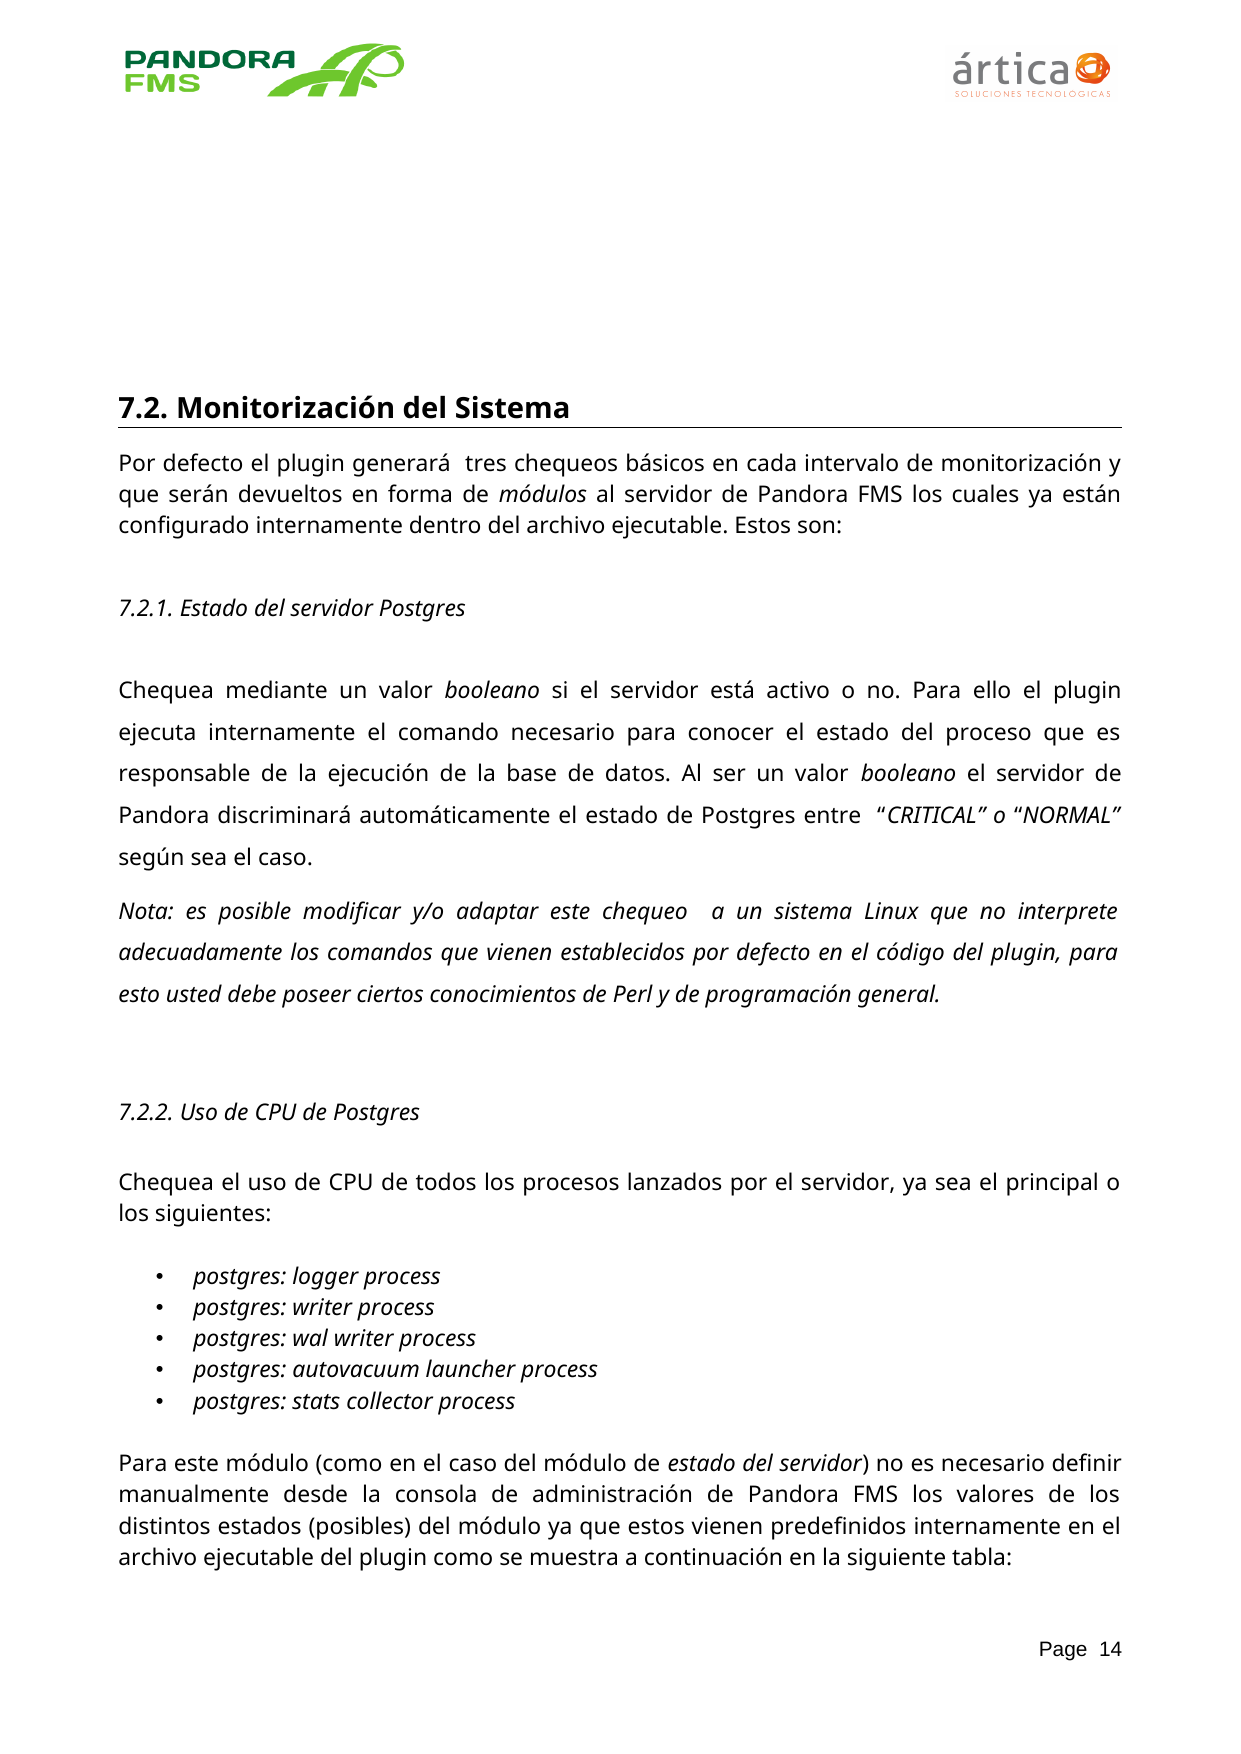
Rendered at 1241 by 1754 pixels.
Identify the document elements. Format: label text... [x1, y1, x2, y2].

list postgres: logger process [156, 1259, 1122, 1291]
picture [945, 45, 1118, 102]
list postgres: writer process [156, 1291, 1122, 1322]
text Chequea el uso de CPU de todos los procesos lanzados por el servidor, ya sea el principal o los siguientes: [118, 1166, 1122, 1228]
list postgres: autovacuum launcher process [156, 1353, 1122, 1384]
text Para este módulo (como en el caso del módulo de estado del servidor) no es necesario definir manualmente desde la consola de administración de Pandora FMS los valores de los distintos estados (posibles) del módulo ya que estos vienen predefinidos internamente en el archivo ejecutable del plugin como se muestra a continuación en la siguiente tabla: [118, 1447, 1122, 1572]
subtitle Monitorización del Sistema [118, 387, 1122, 427]
subtitle Uso de CPU de Postgres [118, 1096, 1122, 1127]
list postgres: stats collector process [156, 1384, 1122, 1416]
list postgres: wal writer process [156, 1322, 1122, 1353]
text Nota: es posible modificar y/o adaptar este chequeo a un sistema Linux que no interprete adecuadamente los comandos que vienen establecidos por defecto en el código del plugin, para esto usted debe poseer ciertos conocimientos de Perl y de programación general. [118, 894, 1122, 1009]
text Chequea mediante un valor booleano si el servidor está activo o no. Para ello el plugin ejecuta internamente el comando necesario para conocer el estado del proceso que es responsable de la ejecución de la base de datos. Al ser un valor booleano el servidor de Pandora discriminará automáticamente el estado de Postgres entre “CRITICAL” o “NORMAL” según sea el caso. [118, 674, 1122, 872]
text Por defecto el plugin generará tres chequeos básicos en cada intervalo de monitorización y que serán devueltos en forma de módulos al servidor de Pandora FMS los cuales ya están configurado internamente dentro del archivo ejecutable. Estos son: [118, 446, 1122, 540]
subtitle Estado del servidor Postgres [118, 592, 1122, 623]
picture [118, 39, 409, 97]
